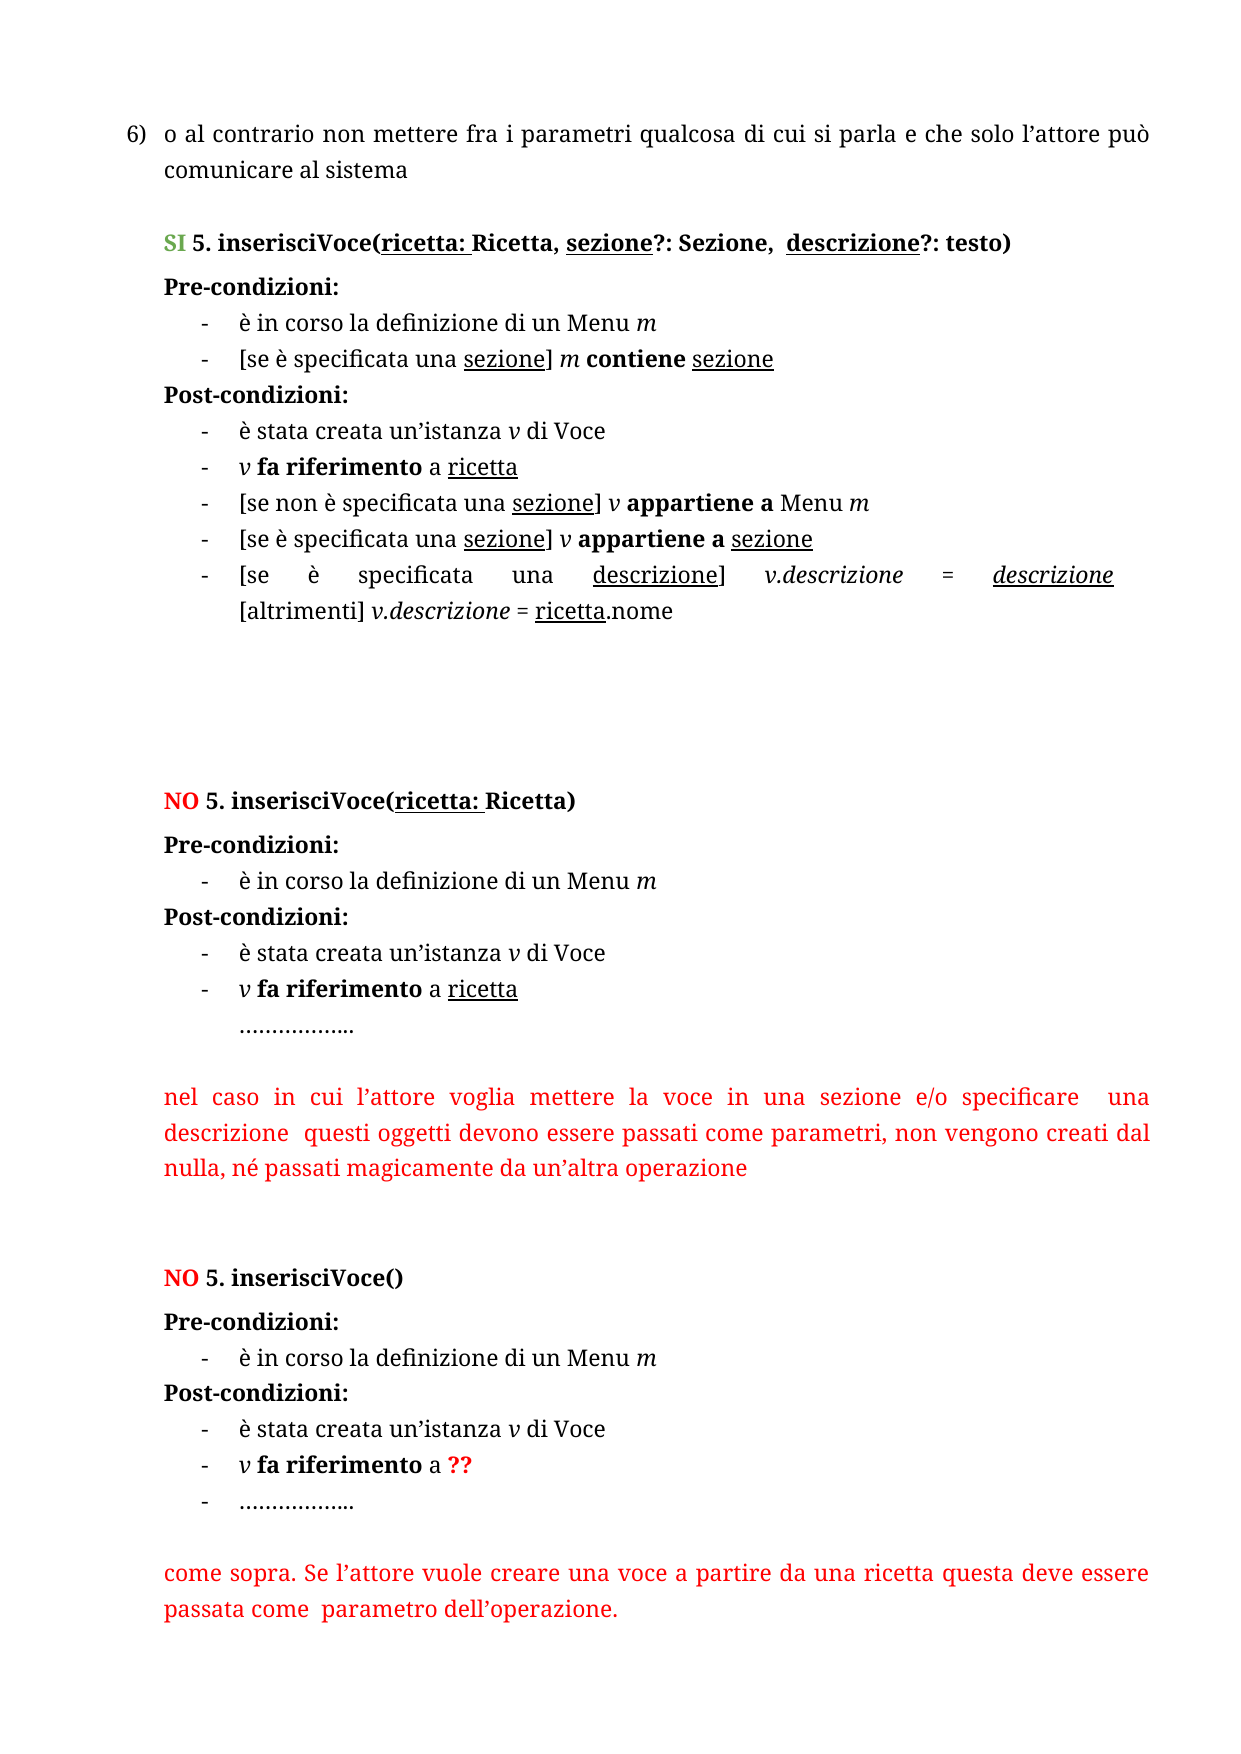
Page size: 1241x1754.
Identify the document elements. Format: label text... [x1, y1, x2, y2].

list v fa riferimento a ricetta [201, 973, 1152, 1004]
text come sopra. Se l’attore vuole creare una voce a partire da una ricetta questa deve essere passata come parametro dell’operazione. [163, 1557, 1152, 1624]
list o al contrario non mettere fra i parametri qualcosa di cui si parla e che solo l’attore può comunicare al sistema [126, 118, 1152, 185]
text Post-condizioni: [88, 379, 1152, 410]
list [se è specificata una descrizione] v.descrizione = descrizione [altrimenti] v.descrizione = ricetta.nome [201, 559, 1152, 626]
list è in corso la definizione di un Menu m [201, 307, 1152, 338]
list [se è specificata una sezione] v appartiene a sezione [201, 523, 1152, 554]
text Pre-condizioni: [88, 829, 1152, 860]
list è in corso la definizione di un Menu m [201, 865, 1152, 896]
text ……………... [238, 1009, 1152, 1040]
text nel caso in cui l’attore voglia mettere la voce in una sezione e/o specificare una descrizione questi oggetti devono essere passati come parametri, non vengono creati dal nulla, né passati magicamente da un’altra operazione [163, 1081, 1152, 1184]
list [se non è specificata una sezione] v appartiene a Menu m [201, 487, 1152, 518]
text Post-condizioni: [88, 901, 1152, 932]
text Pre-condizioni: [88, 271, 1152, 302]
text Pre-condizioni: [88, 1306, 1152, 1337]
list è in corso la definizione di un Menu m [201, 1341, 1152, 1373]
subtitle NO 5. inserisciVoce(ricetta: Ricetta) [88, 785, 1152, 816]
list è stata creata un’istanza v di Voce [201, 415, 1152, 446]
text Post-condizioni: [88, 1377, 1152, 1409]
list [se è specificata una sezione] m contiene sezione [201, 343, 1152, 374]
list v fa riferimento a ricetta [201, 451, 1152, 482]
list è stata creata un’istanza v di Voce [201, 937, 1152, 968]
subtitle SI 5. inserisciVoce(ricetta: Ricetta, sezione?: Sezione, descrizione?: testo) [88, 227, 1152, 259]
list è stata creata un’istanza v di Voce [201, 1413, 1152, 1444]
list v fa riferimento a ?? [201, 1449, 1152, 1481]
subtitle NO 5. inserisciVoce() [88, 1262, 1152, 1293]
list ……………... [201, 1485, 1152, 1516]
